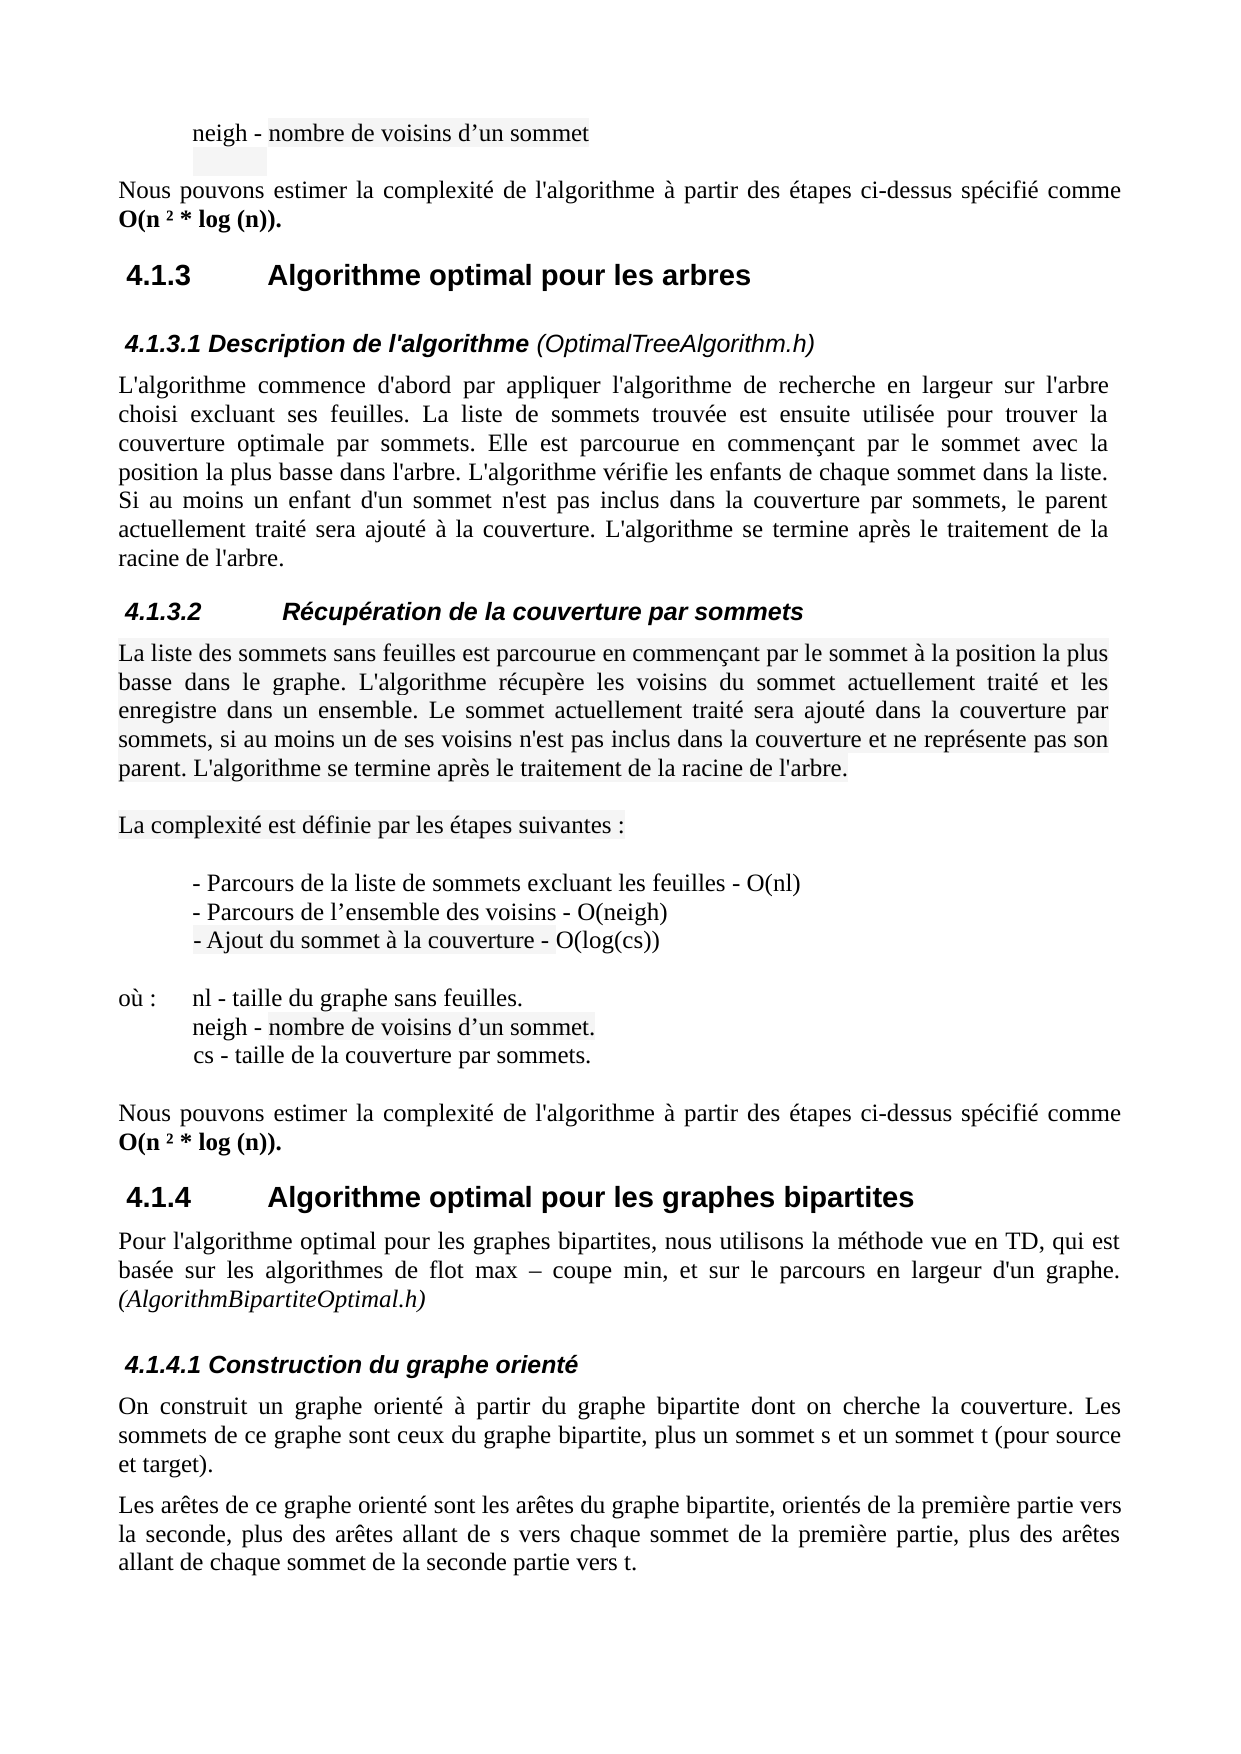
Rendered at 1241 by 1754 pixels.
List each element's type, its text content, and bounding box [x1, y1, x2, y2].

text neigh - nombre de voisins d’un sommet. [118, 1012, 1122, 1040]
text Les arêtes de ce graphe orienté sont les arêtes du graphe bipartite, orientés de la première partie vers la seconde, plus des arêtes allant de s vers chaque sommet de la première partie, plus des arêtes allant de chaque sommet de la seconde partie vers t. [118, 1490, 1122, 1576]
text La liste des sommets sans feuilles est parcourue en commençant par le sommet à la position la plus basse dans le graphe. L'algorithme récupère les voisins du sommet actuellement traité et les enregistre dans un ensemble. Le sommet actuellement traité sera ajouté dans la couverture par sommets, si au moins un de ses voisins n'est pas inclus dans la couverture et ne représente pas son parent. L'algorithme se termine après le traitement de la racine de l'arbre. [118, 638, 1109, 782]
text L'algorithme commence d'abord par appliquer l'algorithme de recherche en largeur sur l'arbre choisi excluant ses feuilles. La liste de sommets trouvée est ensuite utilisée pour trouver la couverture optimale par sommets. Elle est parcourue en commençant par le sommet avec la position la plus basse dans l'arbre. L'algorithme vérifie les enfants de chaque sommet dans la liste. Si au moins un enfant d'un sommet n'est pas inclus dans la couverture par sommets, le parent actuellement traité sera ajouté à la couverture. L'algorithme se termine après le traitement de la racine de l'arbre. [118, 370, 1109, 572]
text La complexité est définie par les étapes suivantes : [118, 810, 1122, 839]
text où : nl - taille du graphe sans feuilles. [118, 983, 1122, 1012]
subtitle Construction du graphe orienté [118, 1350, 1122, 1379]
text cs - taille de la couverture par sommets. [193, 1040, 1109, 1069]
subtitle Récupération de la couverture par sommets [118, 597, 1122, 625]
text - Parcours de l’ensemble des voisins - O(neigh) [118, 897, 1109, 925]
text Nous pouvons estimer la complexité de l'algorithme à partir des étapes ci-dessus spécifié comme O(n ² * log (n)). [118, 176, 1122, 233]
text Nous pouvons estimer la complexité de l'algorithme à partir des étapes ci-dessus spécifié comme O(n ² * log (n)). [118, 1098, 1122, 1155]
text Pour l'algorithme optimal pour les graphes bipartites, nous utilisons la méthode vue en TD, qui est basée sur les algorithmes de flot max – coupe min, et sur le parcours en largeur d'un graphe. (AlgorithmBipartiteOptimal.h) [118, 1226, 1122, 1313]
text On construit un graphe orienté à partir du graphe bipartite dont on cherche la couverture. Les sommets de ce graphe sont ceux du graphe bipartite, plus un sommet s et un sommet t (pour source et target). [118, 1391, 1122, 1477]
text - Parcours de la liste de sommets excluant les feuilles - O(nl) [118, 868, 1109, 897]
subtitle Description de l'algorithme (OptimalTreeAlgorithm.h) [118, 329, 1122, 358]
text neigh - nombre de voisins d’un sommet [118, 118, 1122, 147]
subtitle Algorithme optimal pour les arbres [118, 258, 1122, 292]
subtitle Algorithme optimal pour les graphes bipartites [118, 1180, 1122, 1214]
text - Ajout du sommet à la couverture - O(log(cs)) [118, 925, 1122, 954]
